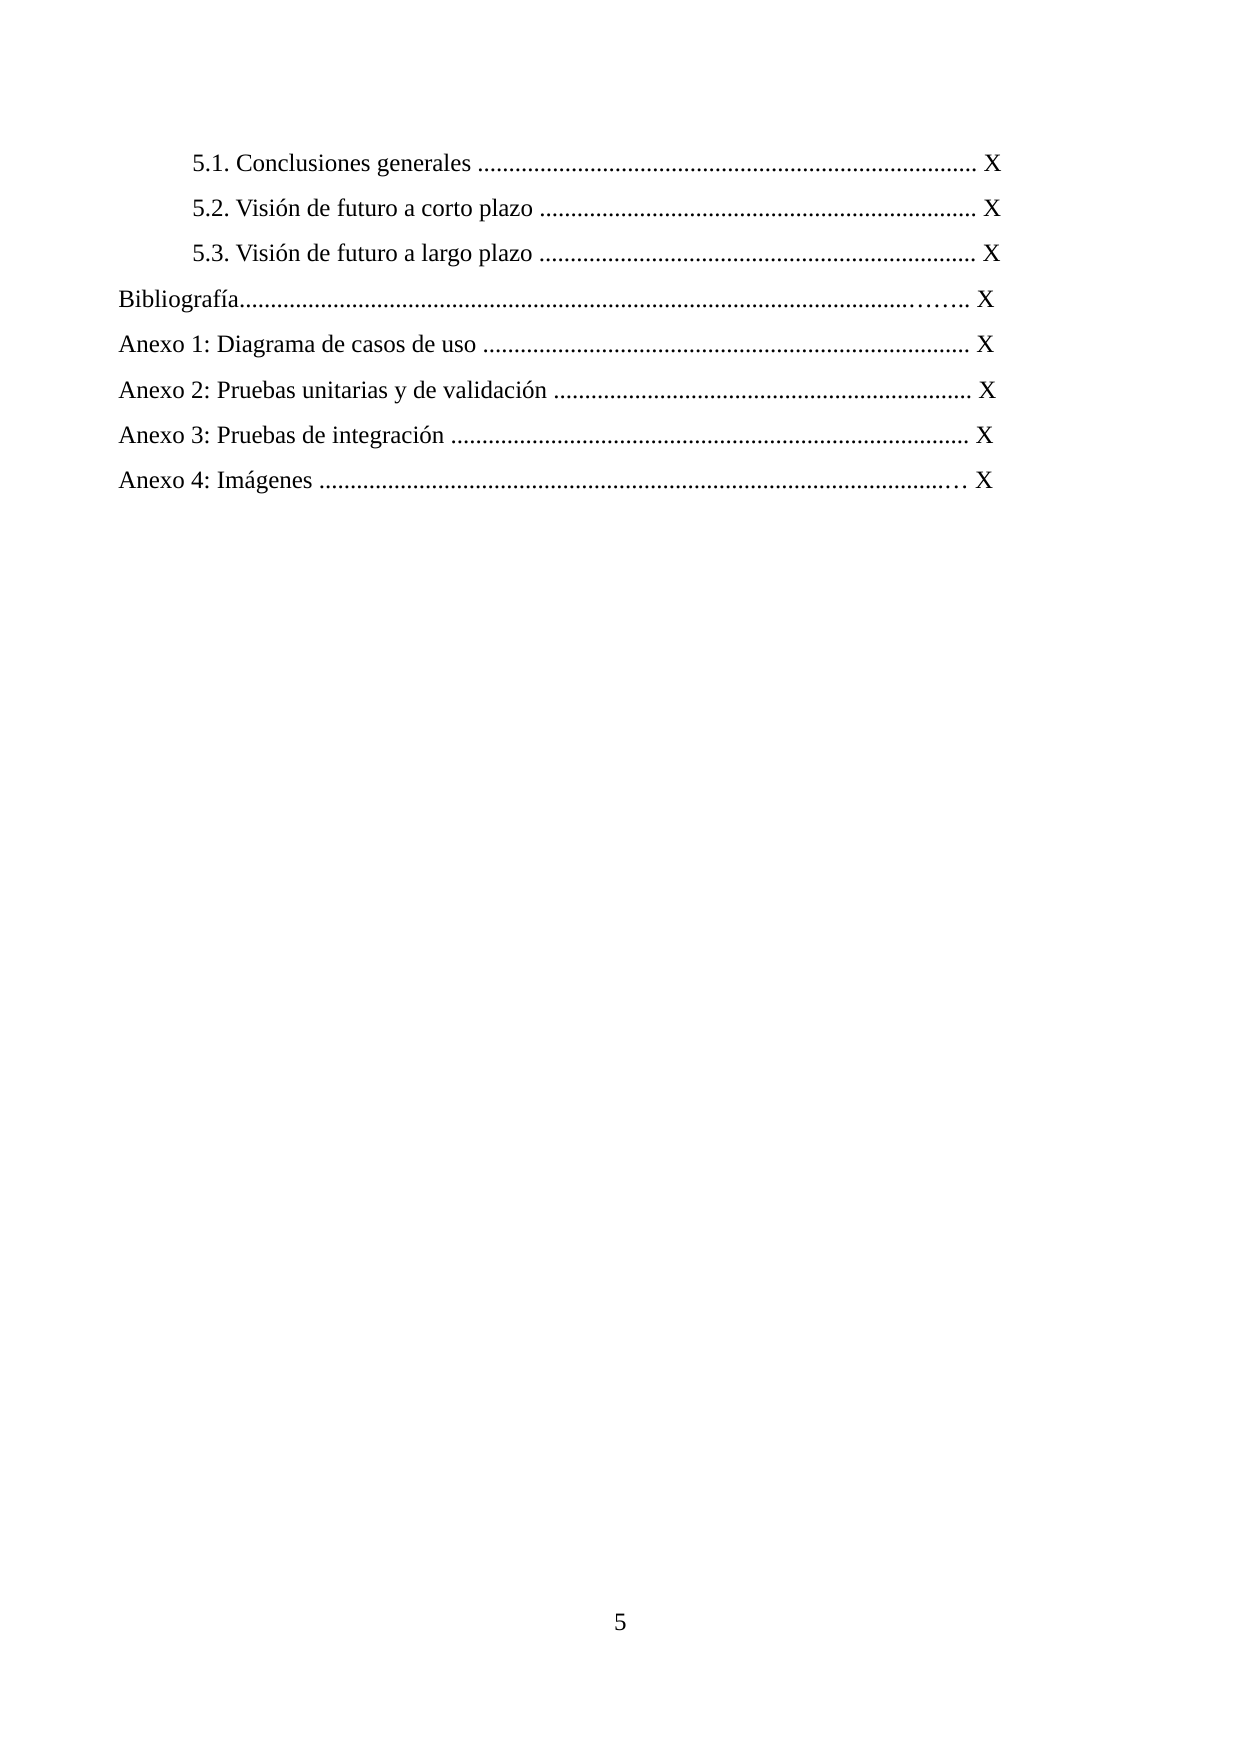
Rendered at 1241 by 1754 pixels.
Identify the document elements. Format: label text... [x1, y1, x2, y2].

text Anexo 4: Imágenes ....................................................................................................… X [118, 466, 1017, 494]
text Anexo 3: Pruebas de integración ................................................................................... X [118, 420, 1017, 449]
text 5.2. Visión de futuro a corto plazo ...................................................................... X [118, 193, 1017, 222]
text Anexo 1: Diagrama de casos de uso .............................................................................. X [118, 329, 1017, 358]
text 5.3. Visión de futuro a largo plazo ...................................................................... X [118, 238, 1017, 267]
text 5.1. Conclusiones generales ................................................................................ X [118, 148, 1017, 176]
text Anexo 2: Pruebas unitarias y de validación ................................................................... X [118, 375, 1017, 403]
text Bibliografía...........................................................................................................…….. X [118, 284, 1017, 313]
